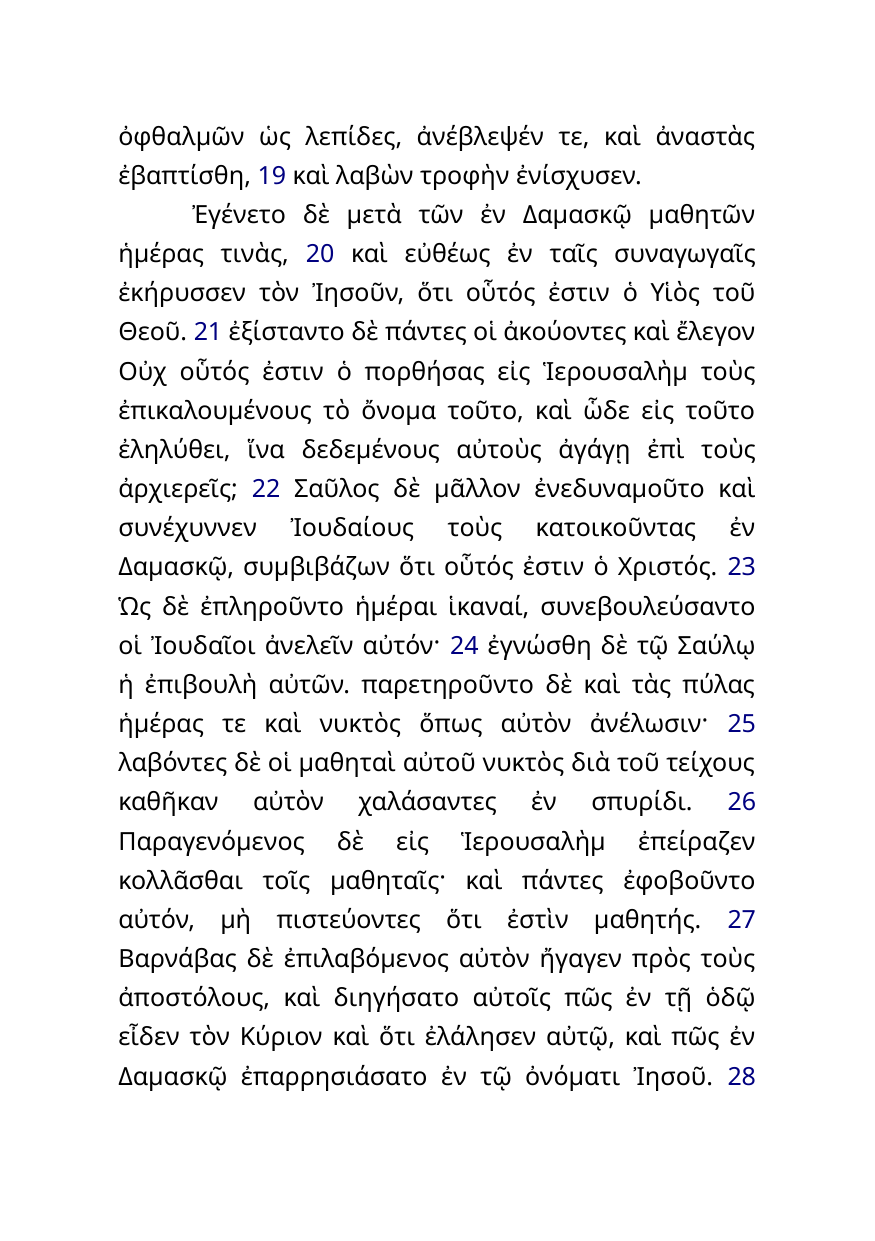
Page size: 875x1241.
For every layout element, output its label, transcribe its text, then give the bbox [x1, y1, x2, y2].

text Ἐγένετο δὲ μετὰ τῶν ἐν Δαμασκῷ μαθητῶν ἡμέρας τινὰς, 20 καὶ εὐθέως ἐν ταῖς συναγωγαῖς ἐκήρυσσεν τὸν Ἰησοῦν, ὅτι οὗτός ἐστιν ὁ Υἱὸς τοῦ Θεοῦ. 21 ἐξίσταντο δὲ πάντες οἱ ἀκούοντες καὶ ἔλεγον Οὐχ οὗτός ἐστιν ὁ πορθήσας εἰς Ἱερουσαλὴμ τοὺς ἐπικαλουμένους τὸ ὄνομα τοῦτο, καὶ ὧδε εἰς τοῦτο ἐληλύθει, ἵνα δεδεμένους αὐτοὺς ἀγάγῃ ἐπὶ τοὺς ἀρχιερεῖς; 22 Σαῦλος δὲ μᾶλλον ἐνεδυναμοῦτο καὶ συνέχυννεν Ἰουδαίους τοὺς κατοικοῦντας ἐν Δαμασκῷ, συμβιβάζων ὅτι οὗτός ἐστιν ὁ Χριστός. 23 Ὡς δὲ ἐπληροῦντο ἡμέραι ἱκαναί, συνεβουλεύσαντο οἱ Ἰουδαῖοι ἀνελεῖν αὐτόν· 24 ἐγνώσθη δὲ τῷ Σαύλῳ ἡ ἐπιβουλὴ αὐτῶν. παρετηροῦντο δὲ καὶ τὰς πύλας ἡμέρας τε καὶ νυκτὸς ὅπως αὐτὸν ἀνέλωσιν· 25 λαβόντες δὲ οἱ μαθηταὶ αὐτοῦ νυκτὸς διὰ τοῦ τείχους καθῆκαν αὐτὸν χαλάσαντες ἐν σπυρίδι. 26 Παραγενόμενος δὲ εἰς Ἱερουσαλὴμ ἐπείραζεν κολλᾶσθαι τοῖς μαθηταῖς· καὶ πάντες ἐφοβοῦντο αὐτόν, μὴ πιστεύοντες ὅτι ἐστὶν μαθητής. 27 Βαρνάβας δὲ ἐπιλαβόμενος αὐτὸν ἤγαγεν πρὸς τοὺς ἀποστόλους, καὶ διηγήσατο αὐτοῖς πῶς ἐν τῇ ὁδῷ εἶδεν τὸν Κύριον καὶ ὅτι ἐλάλησεν αὐτῷ, καὶ πῶς ἐν Δαμασκῷ ἐπαρρησιάσατο ἐν τῷ ὀνόματι Ἰησοῦ. 28 [118, 196, 756, 1092]
text ὀφθαλμῶν ὡς λεπίδες, ἀνέβλεψέν τε, καὶ ἀναστὰς ἐβαπτίσθη, 19 καὶ λαβὼν τροφὴν ἐνίσχυσεν. [118, 118, 756, 191]
